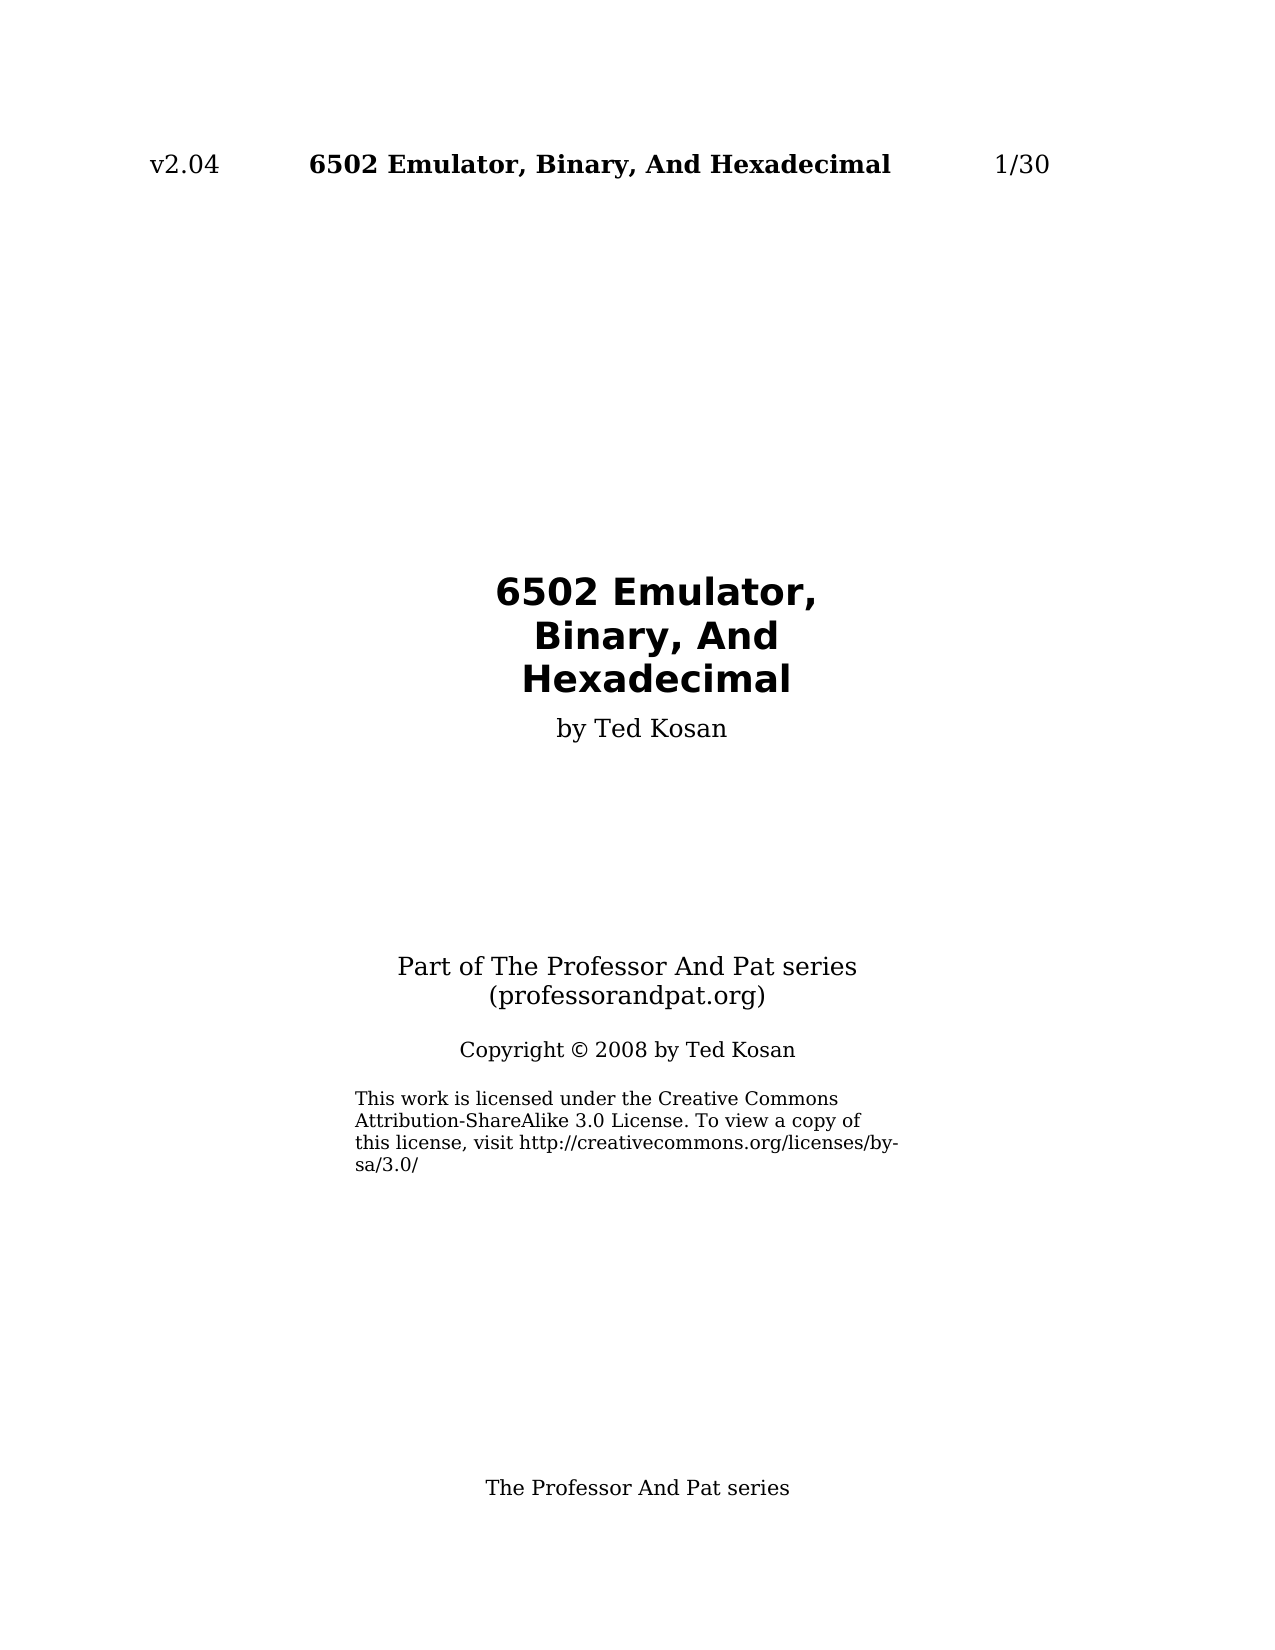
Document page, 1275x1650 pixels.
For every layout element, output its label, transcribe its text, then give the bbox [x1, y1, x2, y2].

subtitle 6502 Emulator, Binary, And Hexadecimal [425, 571, 858, 702]
text Part of The Professor And Pat series (professorandpat.org) [355, 952, 900, 1011]
text Copyright © 2008 by Ted Kosan [355, 1035, 900, 1063]
text by Ted Kosan [425, 714, 858, 743]
text This work is licensed under the Creative Commons Attribution-ShareAlike 3.0 License. To view a copy of this license, visit http://creativecommons.org/licenses/by-sa/3.0/ [355, 1088, 900, 1176]
